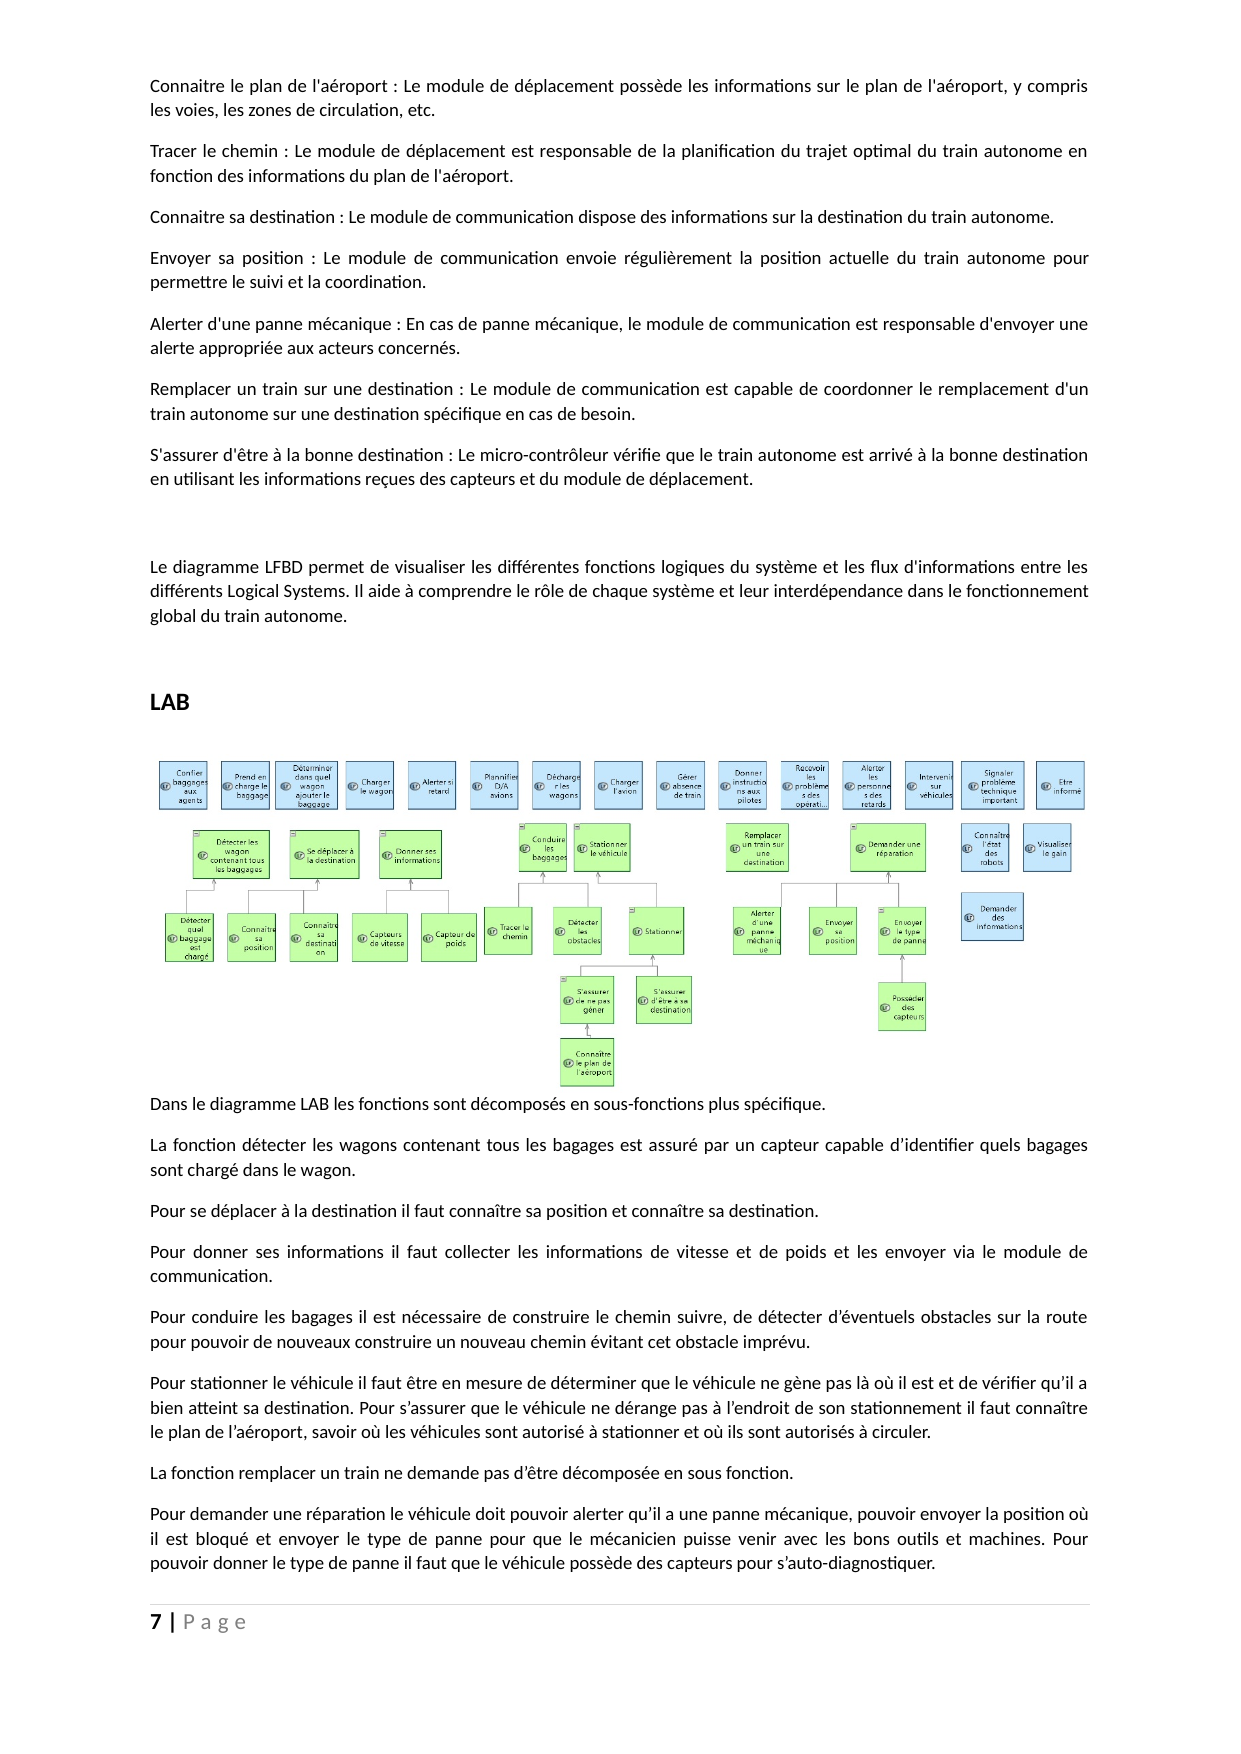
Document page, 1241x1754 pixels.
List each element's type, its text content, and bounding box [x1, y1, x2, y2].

text La fonction remplacer un train ne demande pas d’être décomposée en sous fonction. [150, 1461, 1090, 1484]
text Pour se déplacer à la destination il faut connaître sa position et connaître sa destination. [150, 1199, 1090, 1222]
text Pour demander une réparation le véhicule doit pouvoir alerter qu’il a une panne mécanique, pouvoir envoyer la position où il est bloqué et envoyer le type de panne pour que le mécanicien puisse venir avec les bons outils et machines. Pour pouvoir donner le type de panne il faut que le véhicule possède des capteurs pour s’auto-diagnostiquer. [150, 1503, 1090, 1574]
text Alerter d'une panne mécanique : En cas de panne mécanique, le module de communication est responsable d'envoyer une alerte appropriée aux acteurs concernés. [150, 312, 1090, 359]
text Connaitre sa destination : Le module de communication dispose des informations sur la destination du train autonome. [150, 205, 1090, 228]
text Pour conduire les bagages il est nécessaire de construire le chemin suivre, de détecter d’éventuels obstacles sur la route pour pouvoir de nouveaux construire un nouveau chemin évitant cet obstacle imprévu. [150, 1306, 1090, 1353]
text Remplacer un train sur une destination : Le module de communication est capable de coordonner le remplacement d'un train autonome sur une destination spécifique en cas de besoin. [150, 377, 1090, 425]
text Envoyer sa position : Le module de communication envoie régulièrement la position actuelle du train autonome pour permettre le suivi et la coordination. [150, 246, 1090, 293]
text Dans le diagramme LAB les fonctions sont décomposés en sous-fonctions plus spécifique. [150, 736, 1090, 1115]
text Pour donner ses informations il faut collecter les informations de vitesse et de poids et les envoyer via le module de communication. [150, 1240, 1090, 1287]
text Pour stationner le véhicule il faut être en mesure de déterminer que le véhicule ne gène pas là où il est et de vérifier qu’il a bien atteint sa destination. Pour s’assurer que le véhicule ne dérange pas à l’endroit de son stationnement il faut connaître le plan de l’aéroport, savoir où les véhicules sont autorisé à stationner et où ils sont autorisés à circuler. [150, 1371, 1090, 1443]
text Le diagramme LFBD permet de visualiser les différentes fonctions logiques du système et les flux d'informations entre les différents Logical Systems. Il aide à comprendre le rôle de chaque système et leur interdépendance dans le fonctionnement global du train autonome. [150, 555, 1090, 627]
text S'assurer d'être à la bonne destination : Le micro-contrôleur vérifie que le train autonome est arrivé à la bonne destination en utilisant les informations reçues des capteurs et du module de déplacement. [150, 443, 1090, 490]
text Tracer le chemin : Le module de déplacement est responsable de la planification du trajet optimal du train autonome en fonction des informations du plan de l'aéroport. [150, 139, 1090, 187]
text La fonction détecter les wagons contenant tous les bagages est assuré par un capteur capable d’identifier quels bagages sont chargé dans le wagon. [150, 1133, 1090, 1181]
text Connaitre le plan de l'aéroport : Le module de déplacement possède les informations sur le plan de l'aéroport, y compris les voies, les zones de circulation, etc. [150, 74, 1090, 121]
text LAB [150, 686, 1090, 717]
